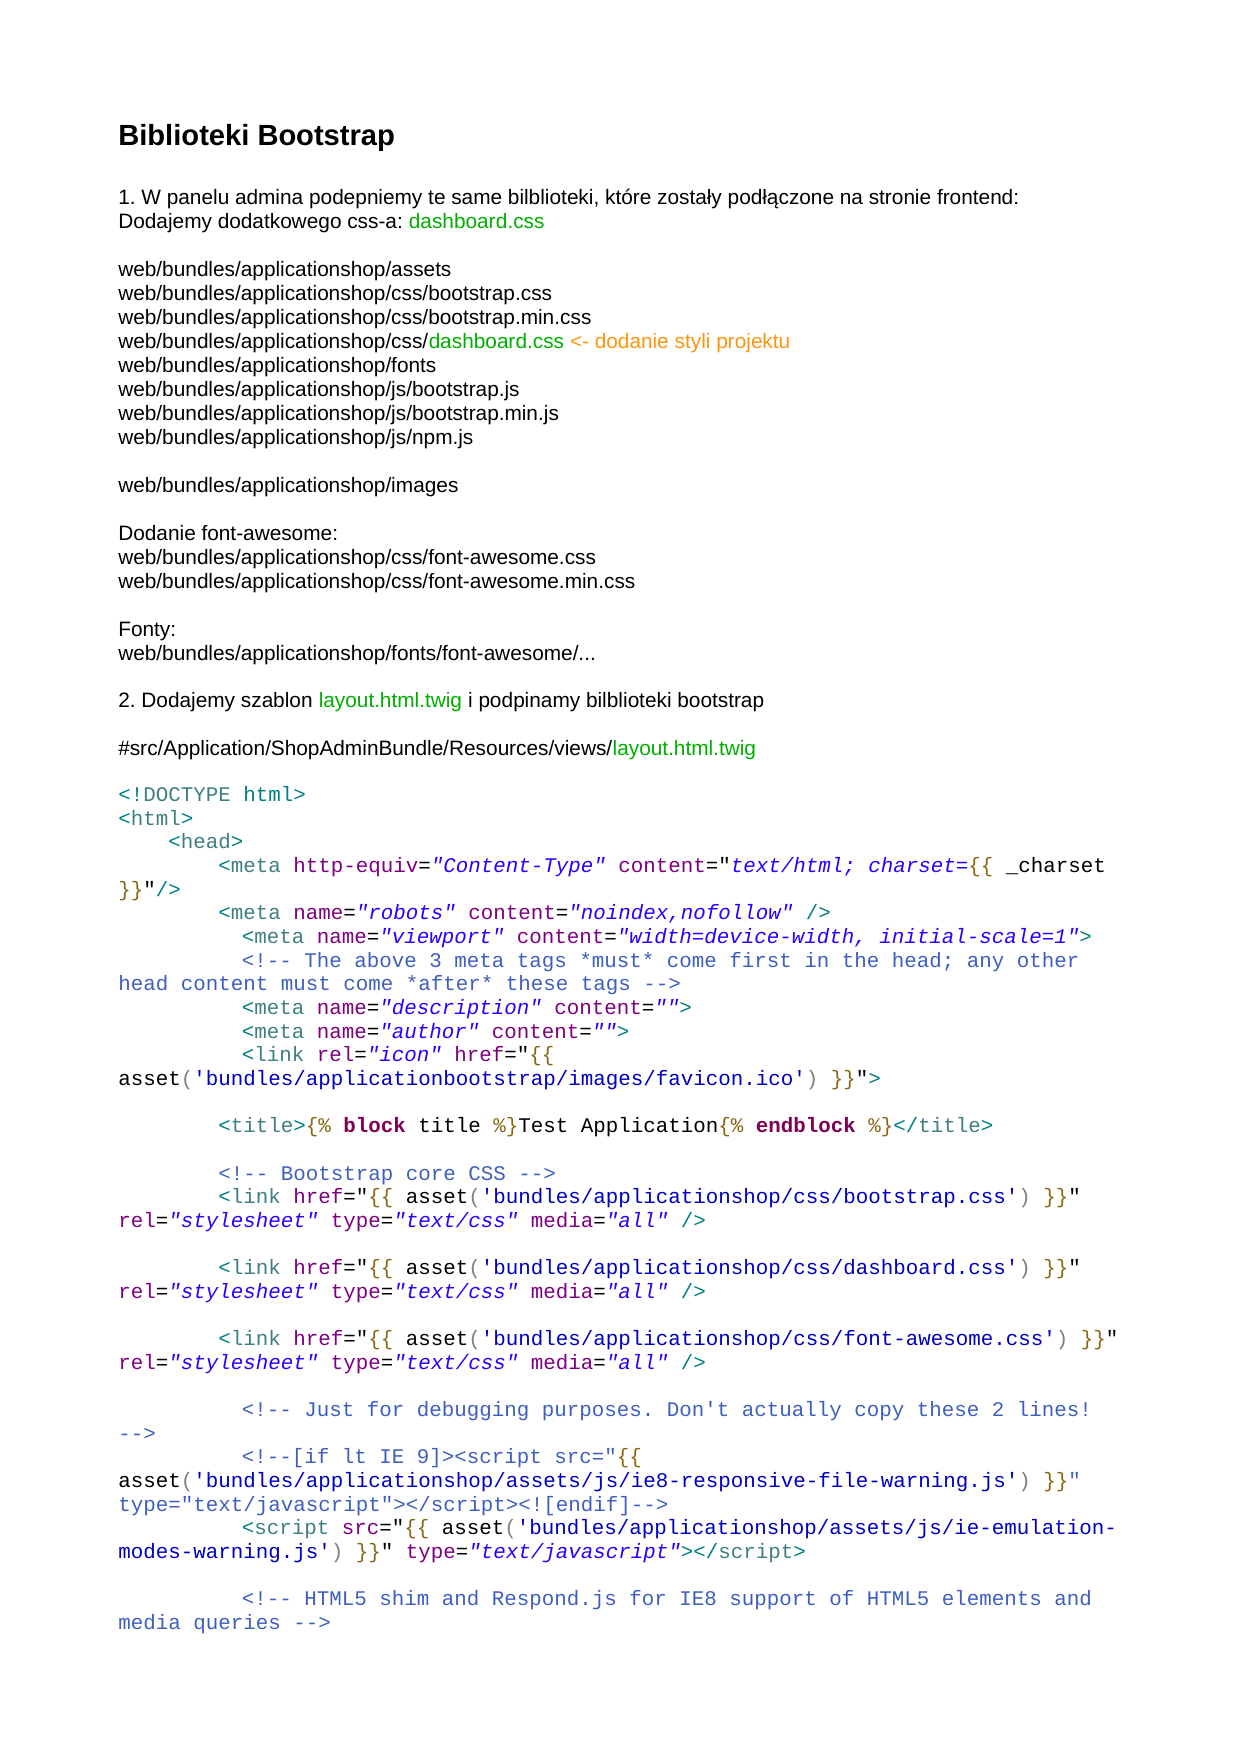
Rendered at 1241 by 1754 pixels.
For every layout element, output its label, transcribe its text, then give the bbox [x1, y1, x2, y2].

text web/bundles/applicationshop/images [118, 473, 1122, 497]
text web/bundles/applicationshop/css/dashboard.css <- dodanie styli projektu [118, 329, 1122, 353]
text Dodajemy dodatkowego css-a: dashboard.css [118, 209, 1122, 233]
text 1. W panelu admina podepniemy te same bilblioteki, które zostały podłączone na stronie frontend: [118, 185, 1122, 209]
text Biblioteki Bootstrap [118, 118, 1122, 152]
text #src/Application/ShopAdminBundle/Resources/views/layout.html.twig [118, 736, 1122, 760]
text <link rel="icon" href="{{ asset('bundles/applicationbootstrap/images/favicon.ico') }}"> [118, 1044, 1122, 1092]
text <link href="{{ asset('bundles/applicationshop/css/bootstrap.css') }}" rel="stylesheet" type="text/css" media="all" /> [118, 1186, 1122, 1233]
text Dodanie font-awesome: [118, 521, 1122, 544]
text web/bundles/applicationshop/js/bootstrap.min.js [118, 401, 1122, 425]
text web/bundles/applicationshop/css/font-awesome.css [118, 544, 1122, 568]
text 2. Dodajemy szablon layout.html.twig i podpinamy bilblioteki bootstrap [118, 688, 1122, 712]
text web/bundles/applicationshop/css/font-awesome.min.css [118, 568, 1122, 592]
text <link href="{{ asset('bundles/applicationshop/css/dashboard.css') }}" rel="stylesheet" type="text/css" media="all" /> [118, 1257, 1122, 1304]
text web/bundles/applicationshop/fonts/font-awesome/... [118, 640, 1122, 664]
text <!-- Just for debugging purposes. Don't actually copy these 2 lines! --> [118, 1399, 1122, 1446]
text <meta name="robots" content="noindex,nofollow" /> [118, 902, 1122, 926]
text web/bundles/applicationshop/css/bootstrap.css [118, 281, 1122, 305]
text <link href="{{ asset('bundles/applicationshop/css/font-awesome.css') }}" rel="stylesheet" type="text/css" media="all" /> [118, 1328, 1122, 1375]
text web/bundles/applicationshop/css/bootstrap.min.css [118, 305, 1122, 329]
text <meta name="description" content=""> [118, 997, 1122, 1021]
text <title>{% block title %}Test Application{% endblock %}</title> [118, 1115, 1122, 1139]
text <meta http-equiv="Content-Type" content="text/html; charset={{ _charset }}"/> [118, 855, 1122, 902]
text <meta name="author" content=""> [118, 1021, 1122, 1044]
text web/bundles/applicationshop/js/bootstrap.js [118, 377, 1122, 401]
text web/bundles/applicationshop/assets [118, 257, 1122, 281]
text <script src="{{ asset('bundles/applicationshop/assets/js/ie-emulation-modes-warning.js') }}" type="text/javascript"></script> [118, 1517, 1122, 1564]
text <!-- HTML5 shim and Respond.js for IE8 support of HTML5 elements and media queries --> [118, 1588, 1122, 1635]
text <html> [118, 808, 1122, 831]
text <head> [118, 831, 1122, 855]
text web/bundles/applicationshop/fonts [118, 353, 1122, 377]
text <!-- The above 3 meta tags *must* come first in the head; any other head content must come *after* these tags --> [118, 950, 1122, 997]
text <!--[if lt IE 9]><script src="{{ asset('bundles/applicationshop/assets/js/ie8-responsive-file-warning.js') }}" type="text/javascript"></script><![endif]--> [118, 1446, 1122, 1517]
text web/bundles/applicationshop/js/npm.js [118, 425, 1122, 449]
text <!DOCTYPE html> [118, 784, 1122, 808]
text Fonty: [118, 616, 1122, 640]
text <!-- Bootstrap core CSS --> [118, 1162, 1122, 1186]
text <meta name="viewport" content="width=device-width, initial-scale=1"> [118, 926, 1122, 950]
